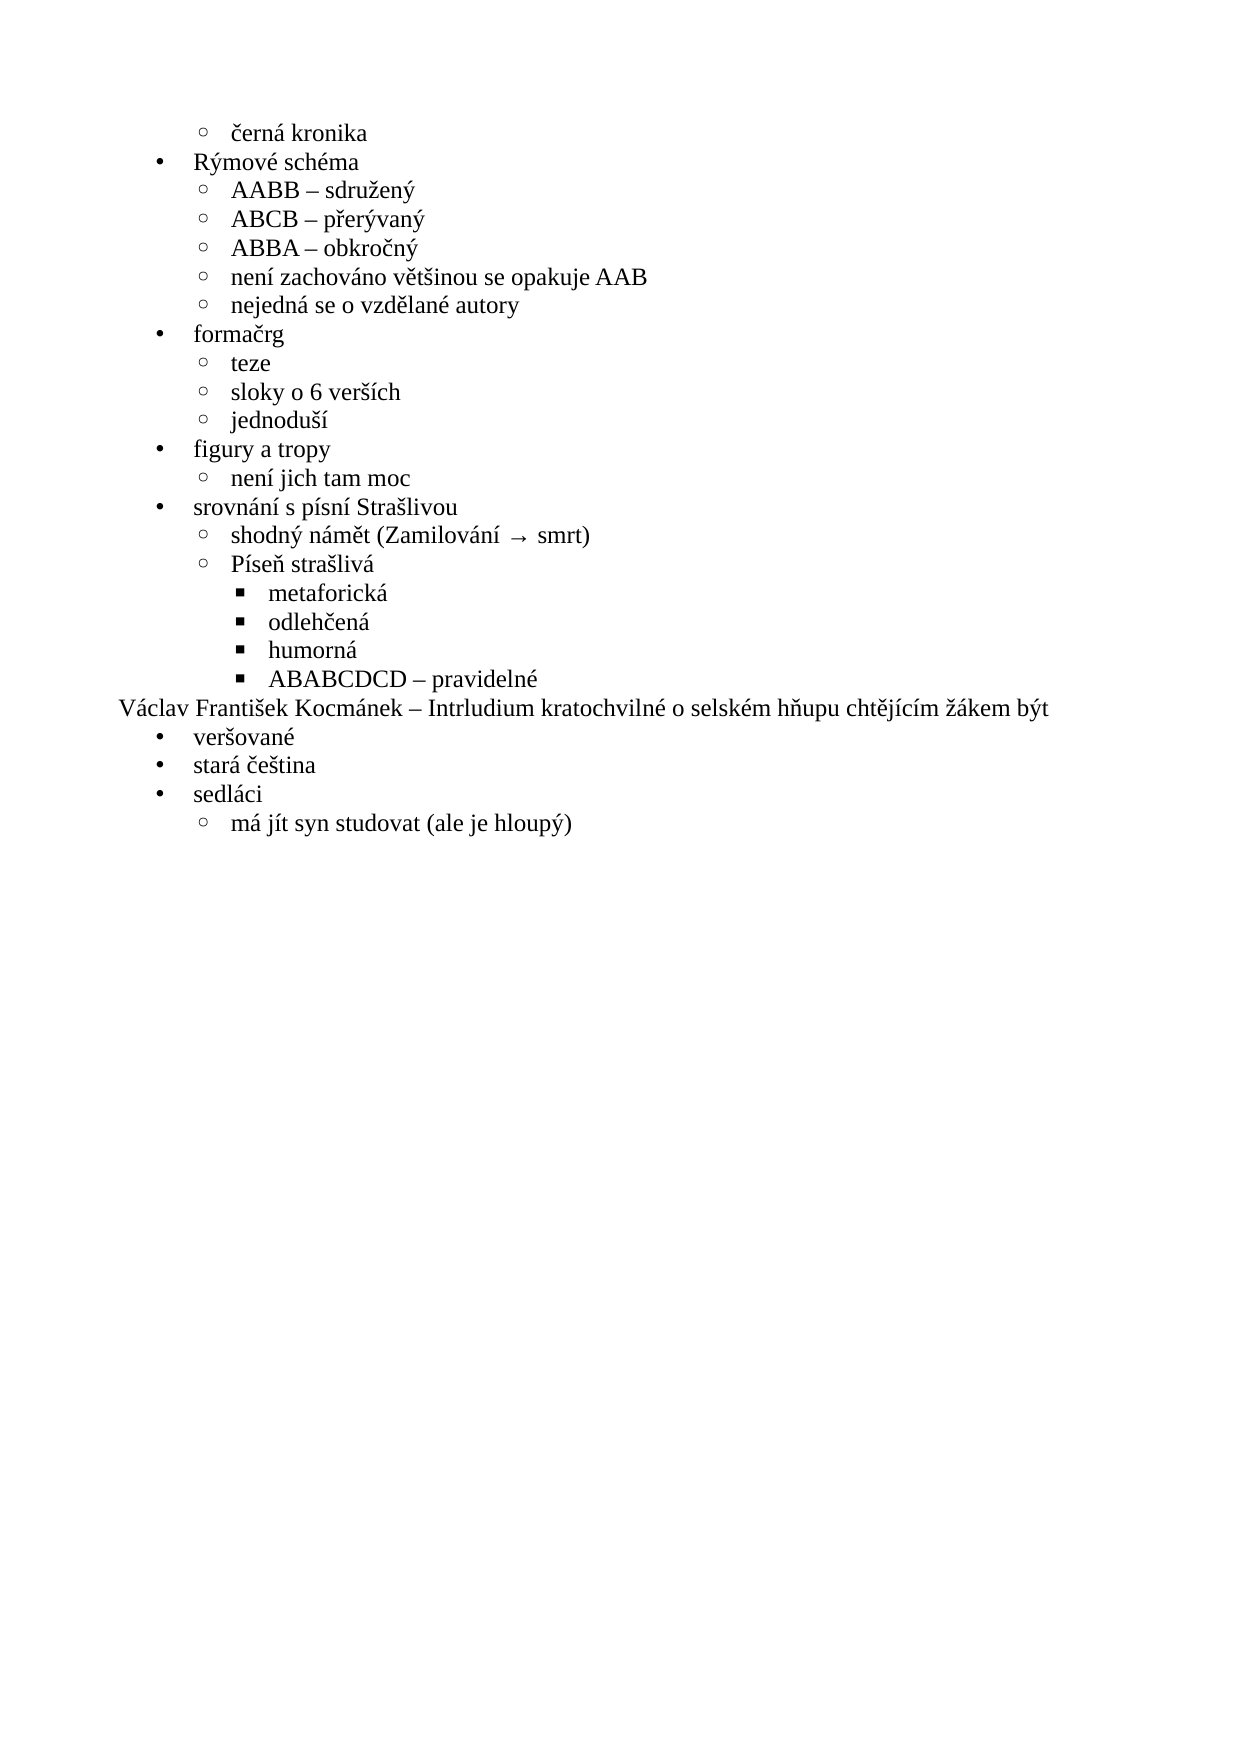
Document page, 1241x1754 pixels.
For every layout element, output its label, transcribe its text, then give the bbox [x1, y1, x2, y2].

list sloky o 6 verších [193, 377, 1122, 406]
text Václav František Kocmánek – Intrludium kratochvilné o selském hňupu chtějícím žákem být [118, 693, 1122, 722]
list nejedná se o vzdělané autory [193, 291, 1122, 319]
list AABB – sdružený [193, 176, 1122, 204]
list má jít syn studovat (ale je hloupý) [193, 808, 1122, 837]
list srovnání s písní Strašlivou [156, 492, 1122, 521]
list humorná [231, 636, 1122, 664]
list odlehčená [231, 607, 1122, 636]
list formačrg [156, 319, 1122, 348]
list stará čeština [156, 751, 1122, 779]
list metaforická [231, 578, 1122, 607]
list sedláci [156, 779, 1122, 808]
list veršované [156, 722, 1122, 751]
list ABCB – přerývaný [193, 204, 1122, 233]
list Píseň strašlivá [193, 549, 1122, 578]
list figury a tropy [156, 434, 1122, 463]
list shodný námět (Zamilování → smrt) [193, 521, 1122, 549]
list jednoduší [193, 406, 1122, 434]
list není jich tam moc [193, 463, 1122, 492]
list není zachováno většinou se opakuje AAB [193, 262, 1122, 291]
list ABBA – obkročný [193, 233, 1122, 262]
list teze [193, 348, 1122, 377]
list ABABCDCD – pravidelné [231, 664, 1122, 693]
list černá kronika [193, 118, 1122, 147]
list Rýmové schéma [156, 147, 1122, 176]
